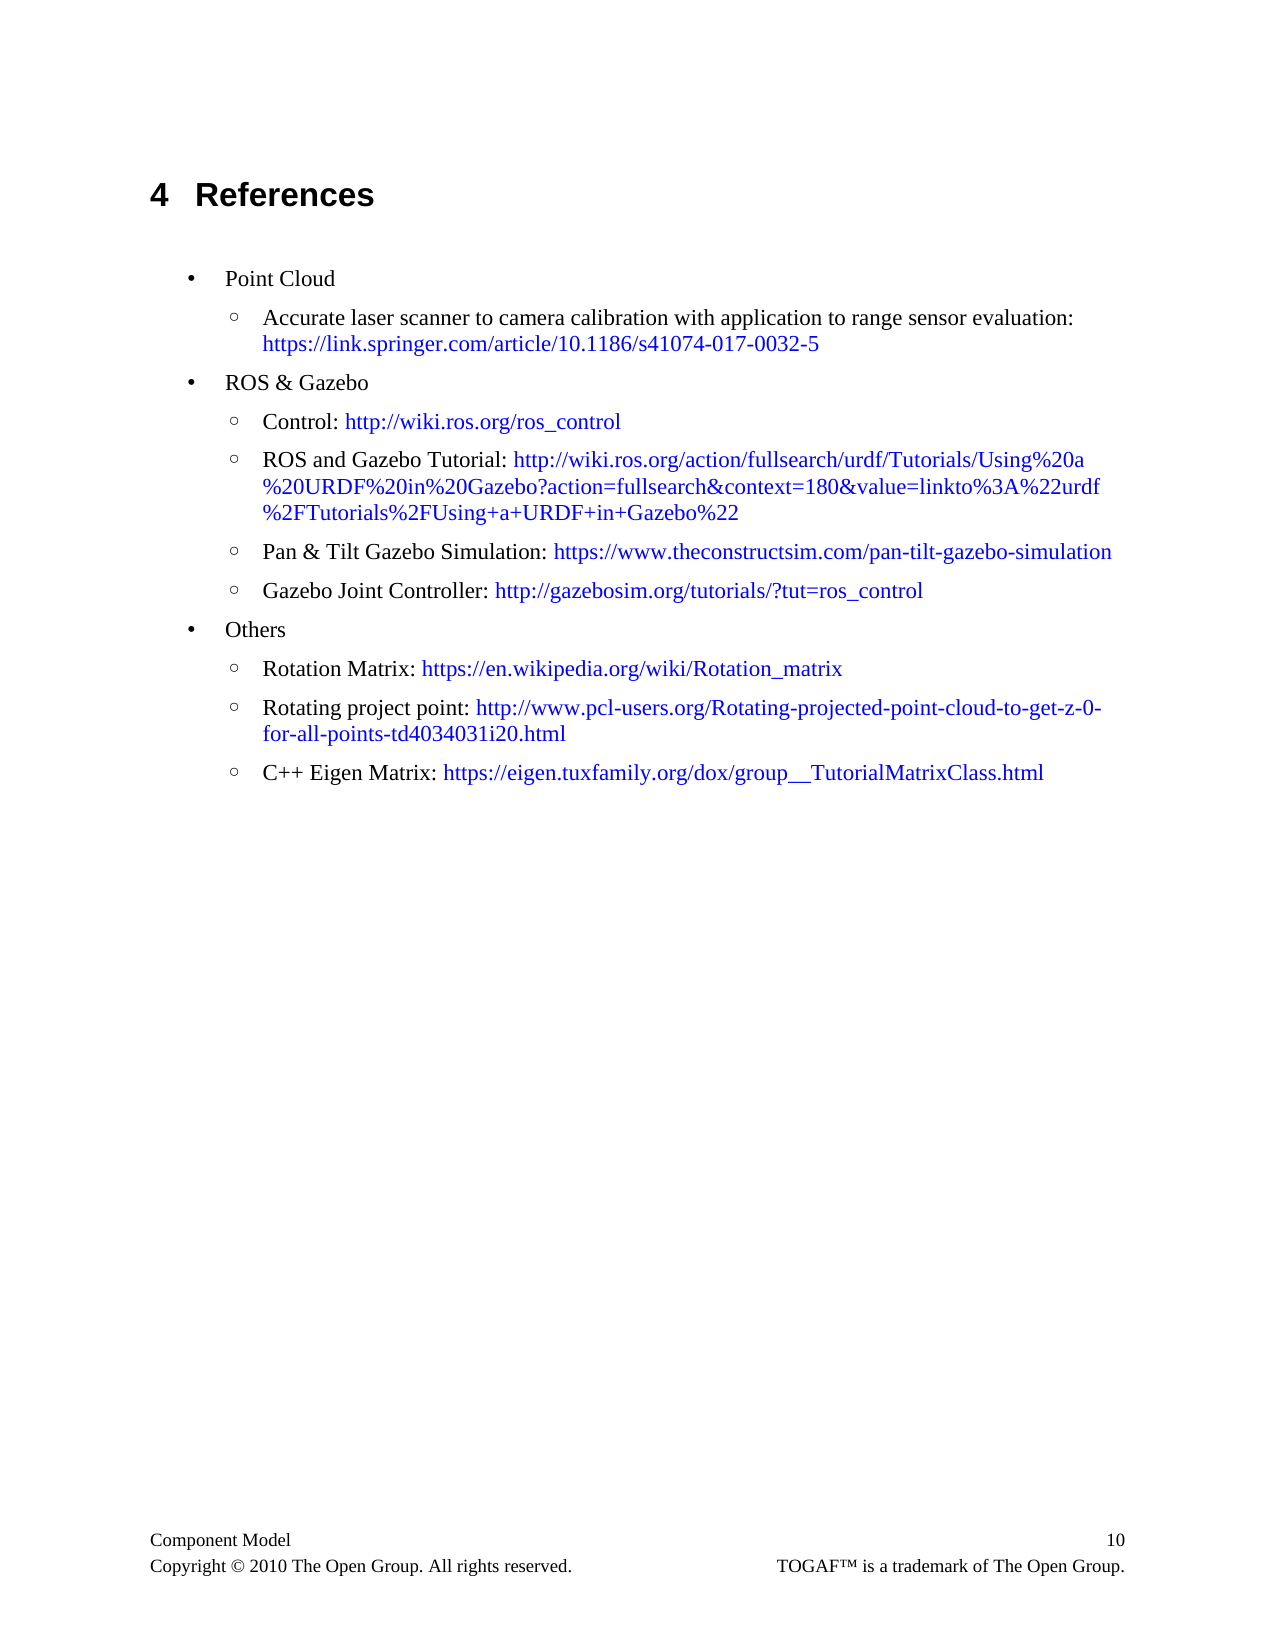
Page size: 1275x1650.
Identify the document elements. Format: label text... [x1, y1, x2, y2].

list Others [187, 616, 1125, 642]
list ROS and Gazebo Tutorial: http://wiki.ros.org/action/fullsearch/urdf/Tutorials/Using%20a%20URDF%20in%20Gazebo?action=fullsearch&context=180&value=linkto%3A%22urdf%2FTutorials%2FUsing+a+URDF+in+Gazebo%22 [225, 447, 1125, 526]
list Accurate laser scanner to camera calibration with application to range sensor evaluation: https://link.springer.com/article/10.1186/s41074-017-0032-5 [225, 304, 1125, 356]
list Pan & Tilt Gazebo Simulation: https://www.theconstructsim.com/pan-tilt-gazebo-simulation [225, 538, 1125, 564]
subtitle References [150, 175, 1125, 213]
list ROS & Gazebo [187, 369, 1125, 395]
list Point Cloud [187, 265, 1125, 291]
list Rotating project point: http://www.pcl-users.org/Rotating-projected-point-cloud-to-get-z-0-for-all-points-td4034031i20.html [225, 693, 1125, 746]
list Gazebo Joint Controller: http://gazebosim.org/tutorials/?tut=ros_control [225, 577, 1125, 603]
list Control: http://wiki.ros.org/ros_control [225, 408, 1125, 434]
list C++ Eigen Matrix: https://eigen.tuxfamily.org/dox/group__TutorialMatrixClass.html [225, 759, 1125, 785]
list Rotation Matrix: https://en.wikipedia.org/wiki/Rotation_matrix [225, 655, 1125, 681]
